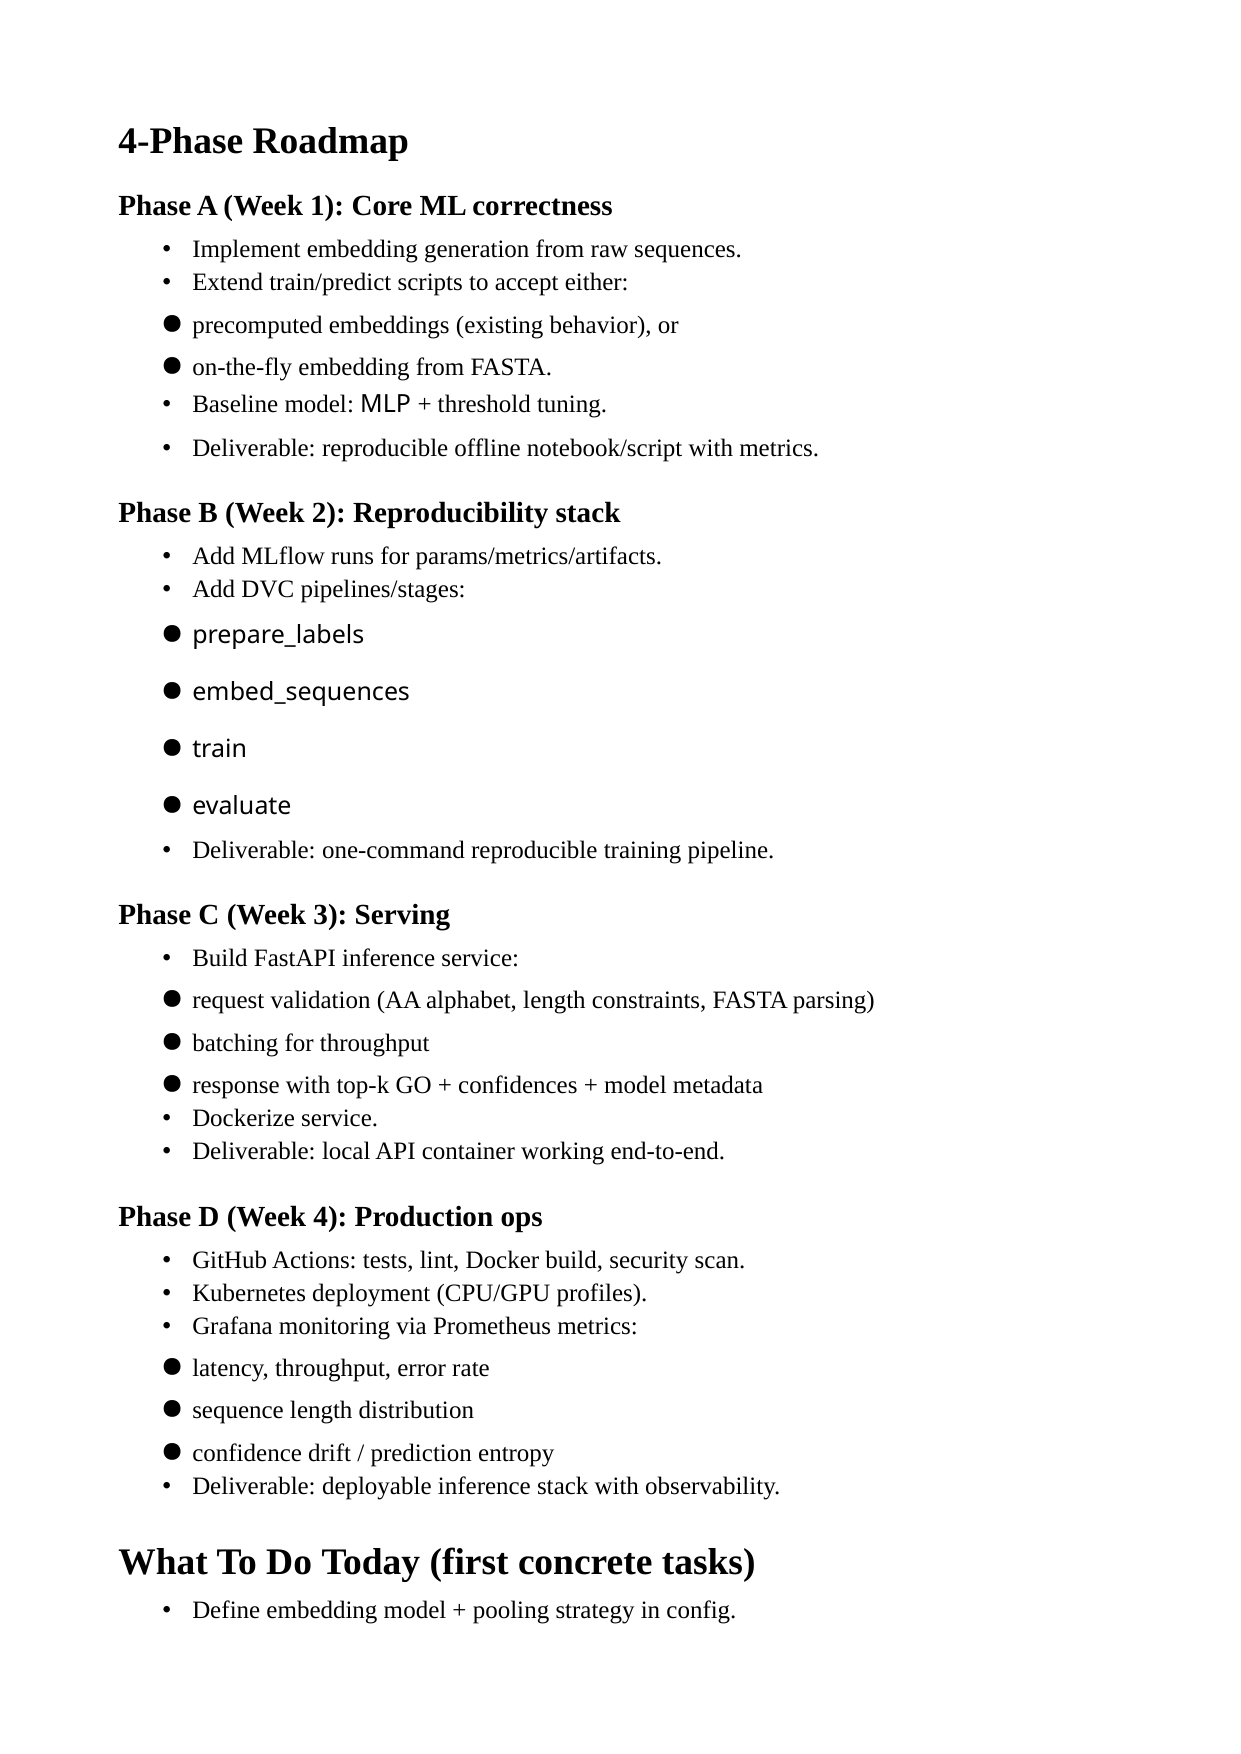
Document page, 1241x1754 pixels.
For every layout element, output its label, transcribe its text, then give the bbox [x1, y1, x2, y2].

list Add DVC pipelines/stages: [162, 574, 1122, 603]
subtitle What To Do Today (first concrete tasks) [118, 1539, 1122, 1582]
subtitle Phase C (Week 3): Serving [118, 897, 1122, 931]
list sequence length distribution [162, 1396, 1122, 1424]
list Extend train/predict scripts to accept either: [162, 267, 1122, 296]
list response with top-k GO + confidences + model metadata [162, 1070, 1122, 1099]
subtitle Phase D (Week 4): Production ops [118, 1199, 1122, 1232]
list Baseline model: MLP + threshold tuning. [162, 385, 1122, 419]
list Deliverable: one-command reproducible training pipeline. [162, 835, 1122, 864]
list Deliverable: deployable inference stack with observability. [162, 1471, 1122, 1500]
list Kubernetes deployment (CPU/GPU profiles). [162, 1278, 1122, 1306]
list Implement embedding generation from raw sequences. [162, 234, 1122, 263]
list Add MLflow runs for params/metrics/artifacts. [162, 541, 1122, 570]
list request validation (AA alphabet, length constraints, FASTA parsing) [162, 986, 1122, 1014]
list prepare_labels [162, 616, 1122, 651]
list Build FastAPI inference service: [162, 943, 1122, 972]
list precomputed embeddings (existing behavior), or [162, 310, 1122, 338]
list Deliverable: local API container working end-to-end. [162, 1136, 1122, 1165]
list Dockerize service. [162, 1103, 1122, 1132]
list Define embedding model + pooling strategy in config. [162, 1595, 1122, 1624]
list Deliverable: reproducible offline notebook/script with metrics. [162, 433, 1122, 462]
list confidence drift / prediction entropy [162, 1438, 1122, 1467]
list batching for throughput [162, 1028, 1122, 1057]
subtitle Phase A (Week 1): Core ML correctness [118, 188, 1122, 222]
list embed_sequences [162, 673, 1122, 707]
list evaluate [162, 787, 1122, 821]
list GitHub Actions: tests, lint, Docker build, security scan. [162, 1245, 1122, 1273]
subtitle Phase B (Week 2): Reproducibility stack [118, 495, 1122, 528]
list on-the-fly embedding from FASTA. [162, 352, 1122, 381]
list train [162, 730, 1122, 764]
subtitle 4-Phase Roadmap [118, 118, 1122, 161]
list latency, throughput, error rate [162, 1353, 1122, 1382]
list Grafana monitoring via Prometheus metrics: [162, 1311, 1122, 1339]
